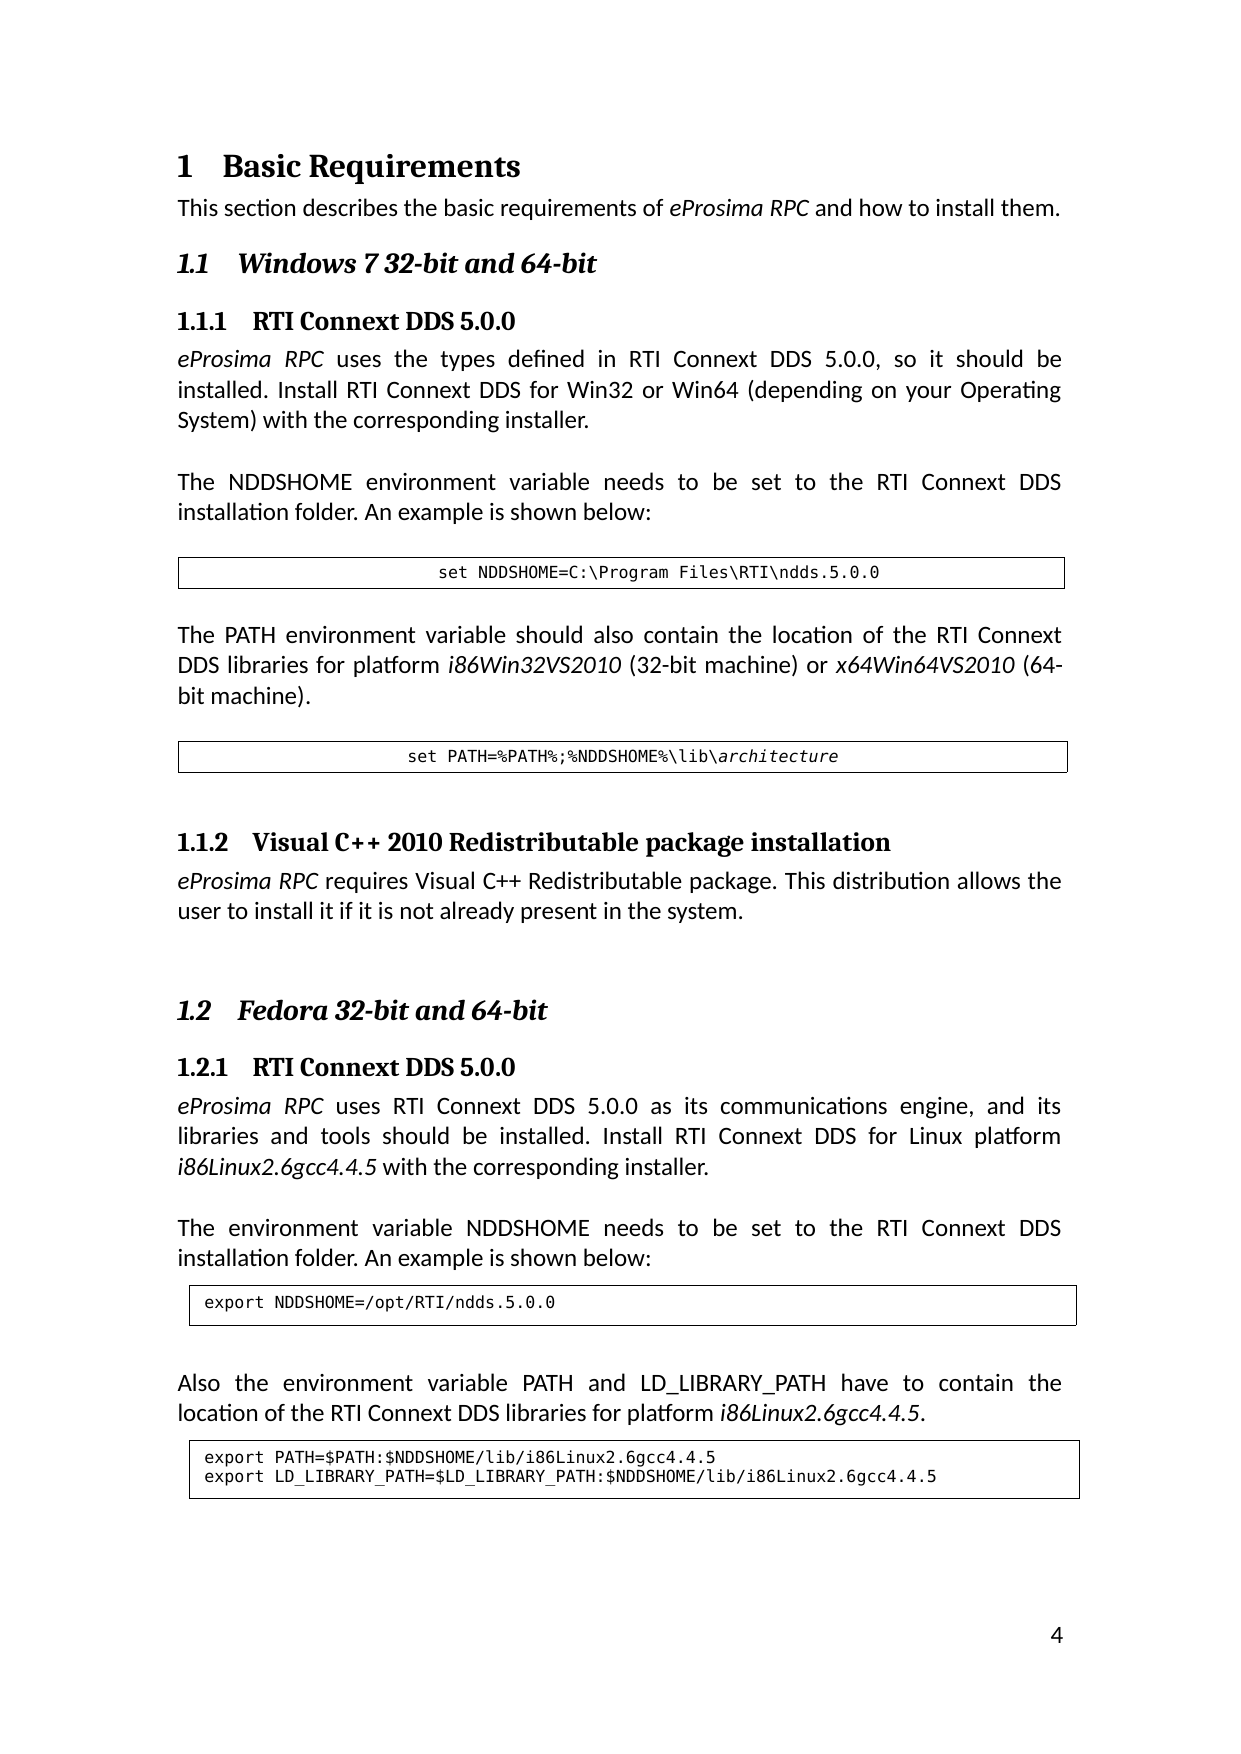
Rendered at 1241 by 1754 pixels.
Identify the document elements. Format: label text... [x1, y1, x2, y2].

text export PATH=$PATH:$NDDSHOME/lib/i86Linux2.6gcc4.4.5 [204, 1448, 1064, 1467]
text export NDDSHOME=/opt/RTI/ndds.5.0.0 [204, 1292, 1061, 1312]
list Also the environment variable PATH and LD_LIBRARY_PATH have to contain the location of the RTI Connext DDS libraries for platform i86Linux2.6gcc4.4.5. [177, 1367, 1063, 1428]
table_header set PATH=%PATH%;%NDDSHOME%\lib\architecture [179, 742, 1067, 772]
subtitle Basic Requirements [177, 148, 1063, 186]
subtitle Visual C++ 2010 Redistributable package installation [177, 827, 1063, 859]
list The NDDSHOME environment variable needs to be set to the RTI Connext DDS installation folder. An example is shown below: [177, 466, 1063, 527]
subtitle Fedora 32-bit and 64-bit [177, 994, 1063, 1027]
list eProsima RPC uses RTI Connext DDS 5.0.0 as its communications engine, and its libraries and tools should be installed. Install RTI Connext DDS for Linux platform i86Linux2.6gcc4.4.5 with the corresponding installer. [177, 1090, 1063, 1181]
text export LD_LIBRARY_PATH=$LD_LIBRARY_PATH:$NDDSHOME/lib/i86Linux2.6gcc4.4.5 [204, 1467, 1064, 1486]
list The environment variable NDDSHOME needs to be set to the RTI Connext DDS installation folder. An example is shown below: [177, 1212, 1063, 1273]
subtitle Windows 7 32-bit and 64-bit [177, 248, 1063, 281]
table_header set NDDSHOME=C:\Program Files\RTI\ndds.5.0.0 [179, 558, 1064, 588]
text This section describes the basic requirements of eProsima RPC and how to install them. [177, 192, 1063, 223]
list The PATH environment variable should also contain the location of the RTI Connext DDS libraries for platform i86Win32VS2010 (32-bit machine) or x64Win64VS2010 (64-bit machine). [177, 619, 1063, 710]
subtitle RTI Connext DDS 5.0.0 [177, 306, 1063, 337]
text eProsima RPC requires Visual C++ Redistributable package. This distribution allows the user to install it if it is not already present in the system. [177, 865, 1063, 926]
subtitle RTI Connext DDS 5.0.0 [177, 1052, 1063, 1084]
list eProsima RPC uses the types defined in RTI Connext DDS 5.0.0, so it should be installed. Install RTI Connext DDS for Win32 or Win64 (depending on your Operating System) with the corresponding installer. [177, 344, 1063, 435]
